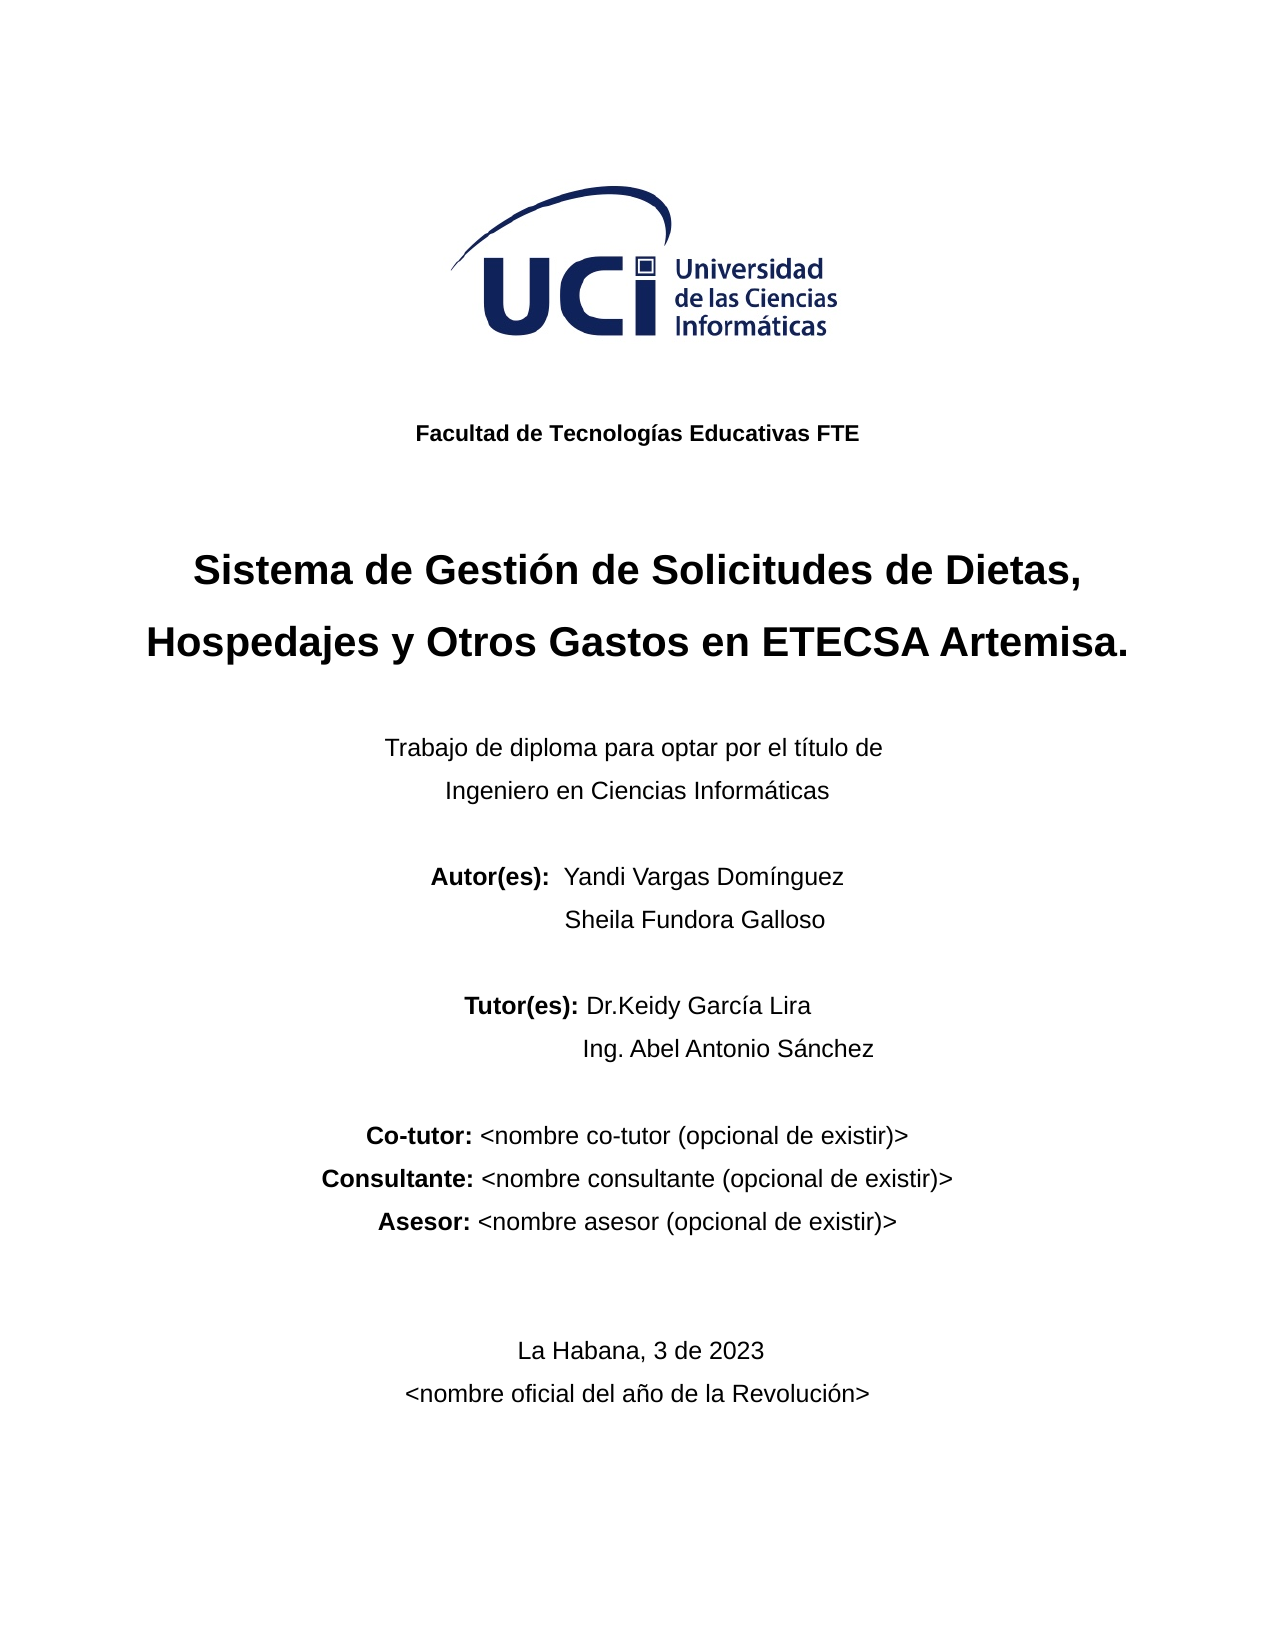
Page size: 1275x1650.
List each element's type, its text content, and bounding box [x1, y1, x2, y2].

title Trabajo de diploma para optar por el título de Ingeniero en Ciencias Informáticas [118, 733, 1157, 804]
title La Habana, 3 de 2023 [118, 1336, 1157, 1365]
title Ing. Abel Antonio Sánchez [118, 1034, 1157, 1063]
title <nombre oficial del año de la Revolución> [118, 1379, 1157, 1408]
title Sheila Fundora Galloso [118, 905, 1157, 934]
title Autor(es): Yandi Vargas Domínguez [118, 862, 1157, 891]
title Co-tutor: <nombre co-tutor (opcional de existir)> [118, 1121, 1157, 1149]
title Tutor(es): Dr.Keidy García Lira [118, 991, 1157, 1020]
title Sistema de Gestión de Solicitudes de Dietas, Hospedajes y Otros Gastos en ETECSA Artemisa. [118, 546, 1157, 666]
title Consultante: <nombre consultante (opcional de existir)> [118, 1164, 1157, 1193]
title Asesor: <nombre asesor (opcional de existir)> [118, 1207, 1157, 1236]
text Facultad de Tecnologías Educativas FTE [118, 420, 1157, 446]
picture [441, 179, 846, 344]
